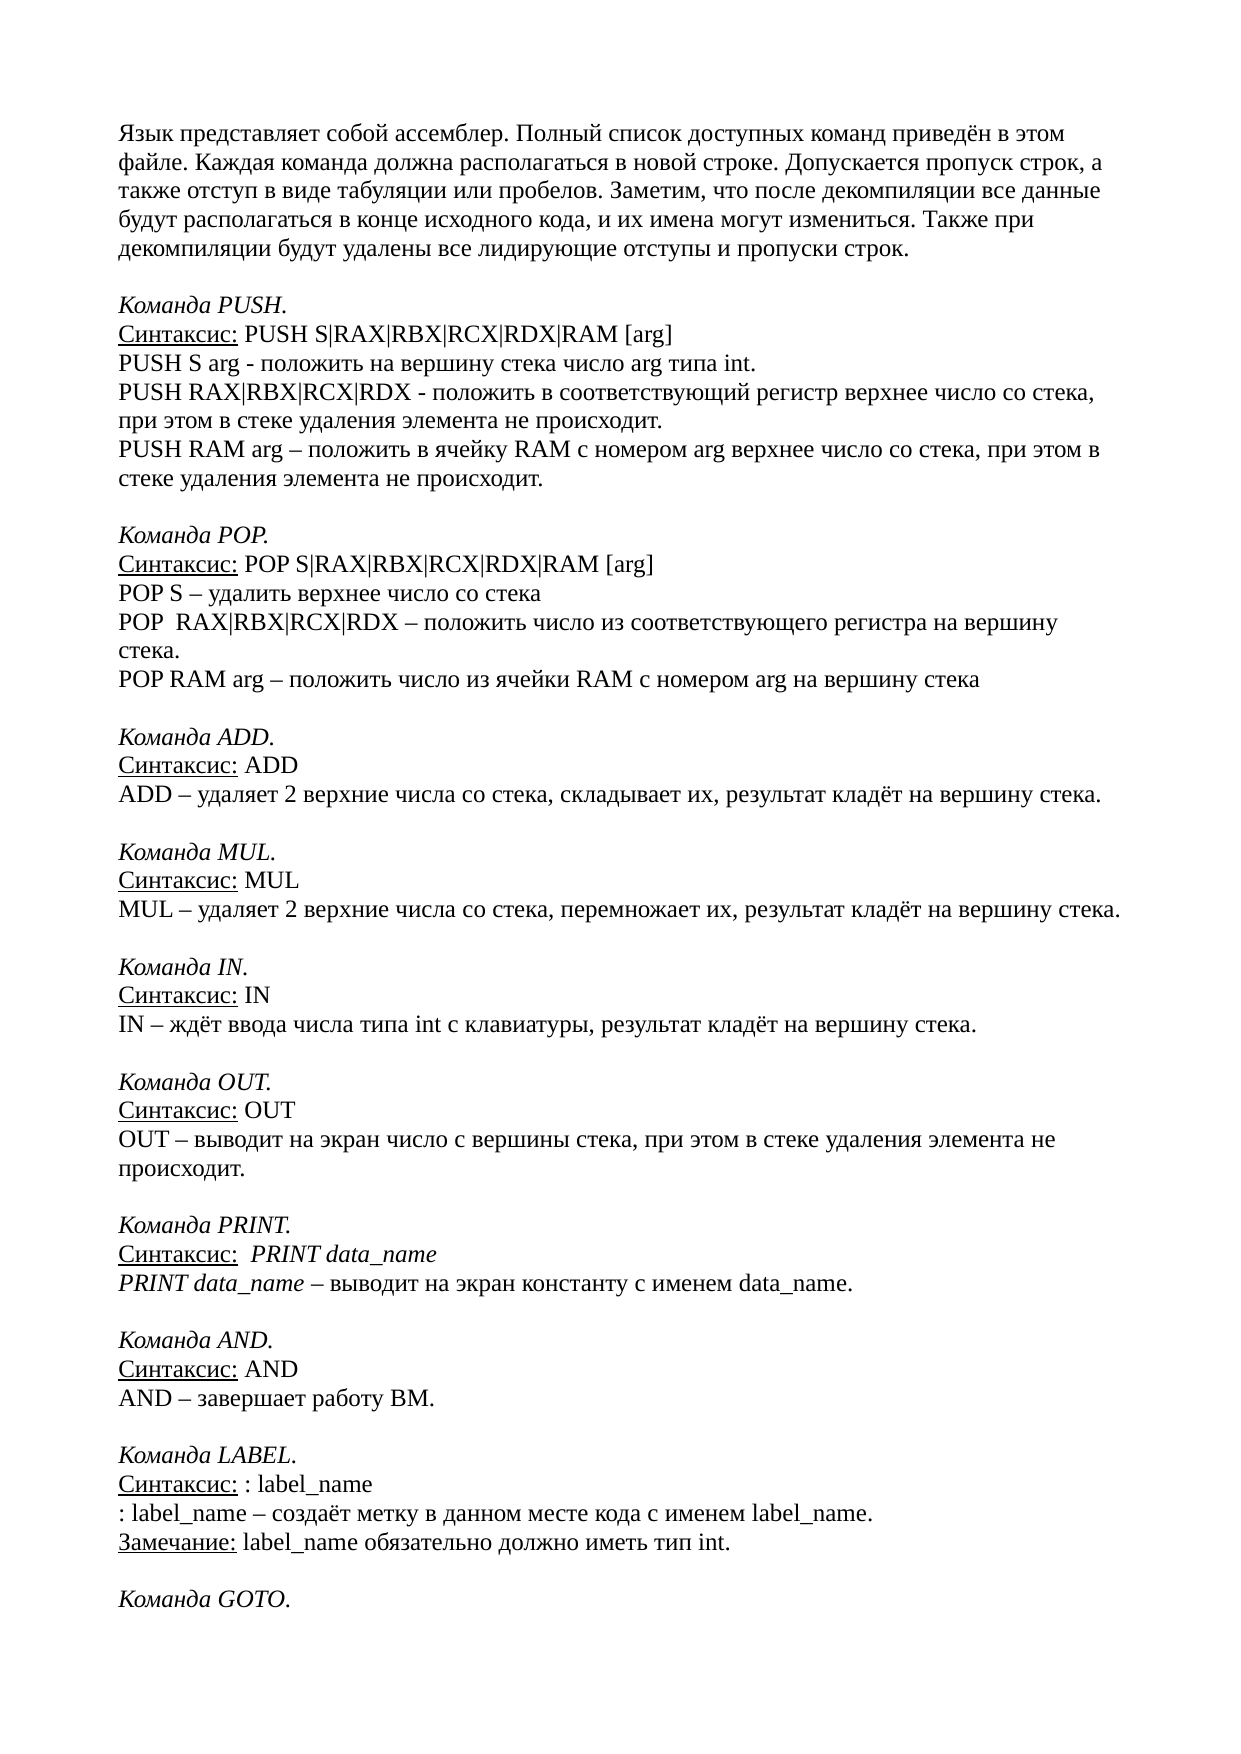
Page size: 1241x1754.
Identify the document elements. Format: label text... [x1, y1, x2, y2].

text Синтаксис: POP S|RAX|RBX|RCX|RDX|RAM [arg] [118, 549, 1122, 578]
text Синтаксис: AND [118, 1354, 1122, 1383]
text Синтаксис: MUL [118, 866, 1122, 894]
text Команда PRINT. [118, 1211, 1122, 1239]
text PUSH RAM arg – положить в ячейку RAM с номером arg верхнее число со стека, при этом в стеке удаления элемента не происходит. [118, 434, 1122, 492]
text ADD – удаляет 2 верхние числа со стека, складывает их, результат кладёт на вершину стека. [118, 779, 1122, 808]
text PUSH RAX|RBX|RCX|RDX - положить в соответствующий регистр верхнее число со стека, при этом в стеке удаления элемента не происходит. [118, 377, 1122, 434]
text Команда PUSH. [118, 291, 1122, 319]
text Команда LABEL. [118, 1441, 1122, 1469]
text Замечание: label_name обязательно должно иметь тип int. [118, 1527, 1122, 1556]
text Синтаксис: PRINT data_name [118, 1239, 1122, 1268]
text Команда IN. [118, 952, 1122, 981]
text Синтаксис: : label_name [118, 1469, 1122, 1498]
text Синтаксис: OUT [118, 1096, 1122, 1124]
text Язык представляет собой ассемблер. Полный список доступных команд приведён в этом файле. Каждая команда должна располагаться в новой строке. Допускается пропуск строк, а также отступ в виде табуляции или пробелов. Заметим, что после декомпиляции все данные будут располагаться в конце исходного кода, и их имена могут измениться. Также при декомпиляции будут удалены все лидирующие отступы и пропуски строк. [118, 118, 1122, 262]
text MUL – удаляет 2 верхние числа со стека, перемножает их, результат кладёт на вершину стека. [118, 894, 1122, 923]
text POP RAX|RBX|RCX|RDX – положить число из соответствующего регистра на вершину стека. [118, 607, 1122, 664]
text Команда GOTO. [118, 1584, 1122, 1613]
text : label_name – создаёт метку в данном месте кода с именем label_name. [118, 1498, 1122, 1527]
text Синтаксис: ADD [118, 751, 1122, 779]
text IN – ждёт ввода числа типа int с клавиатуры, результат кладёт на вершину стека. [118, 1009, 1122, 1038]
text Синтаксис: PUSH S|RAX|RBX|RCX|RDX|RAM [arg] [118, 319, 1122, 348]
text PUSH S arg - положить на вершину стека число arg типа int. [118, 348, 1122, 377]
text Команда OUT. [118, 1067, 1122, 1096]
text Команда MUL. [118, 837, 1122, 866]
text Команда ADD. [118, 722, 1122, 751]
text PRINT data_name – выводит на экран константу с именем data_name. [118, 1268, 1122, 1297]
text OUT – выводит на экран число с вершины стека, при этом в стеке удаления элемента не происходит. [118, 1124, 1122, 1182]
text Команда POP. [118, 521, 1122, 549]
text Синтаксис: IN [118, 981, 1122, 1009]
text POP S – удалить верхнее число со стека [118, 578, 1122, 607]
text POP RAM arg – положить число из ячейки RAM с номером arg на вершину стека [118, 664, 1122, 693]
text Команда AND. [118, 1326, 1122, 1354]
text AND – завершает работу ВМ. [118, 1383, 1122, 1412]
